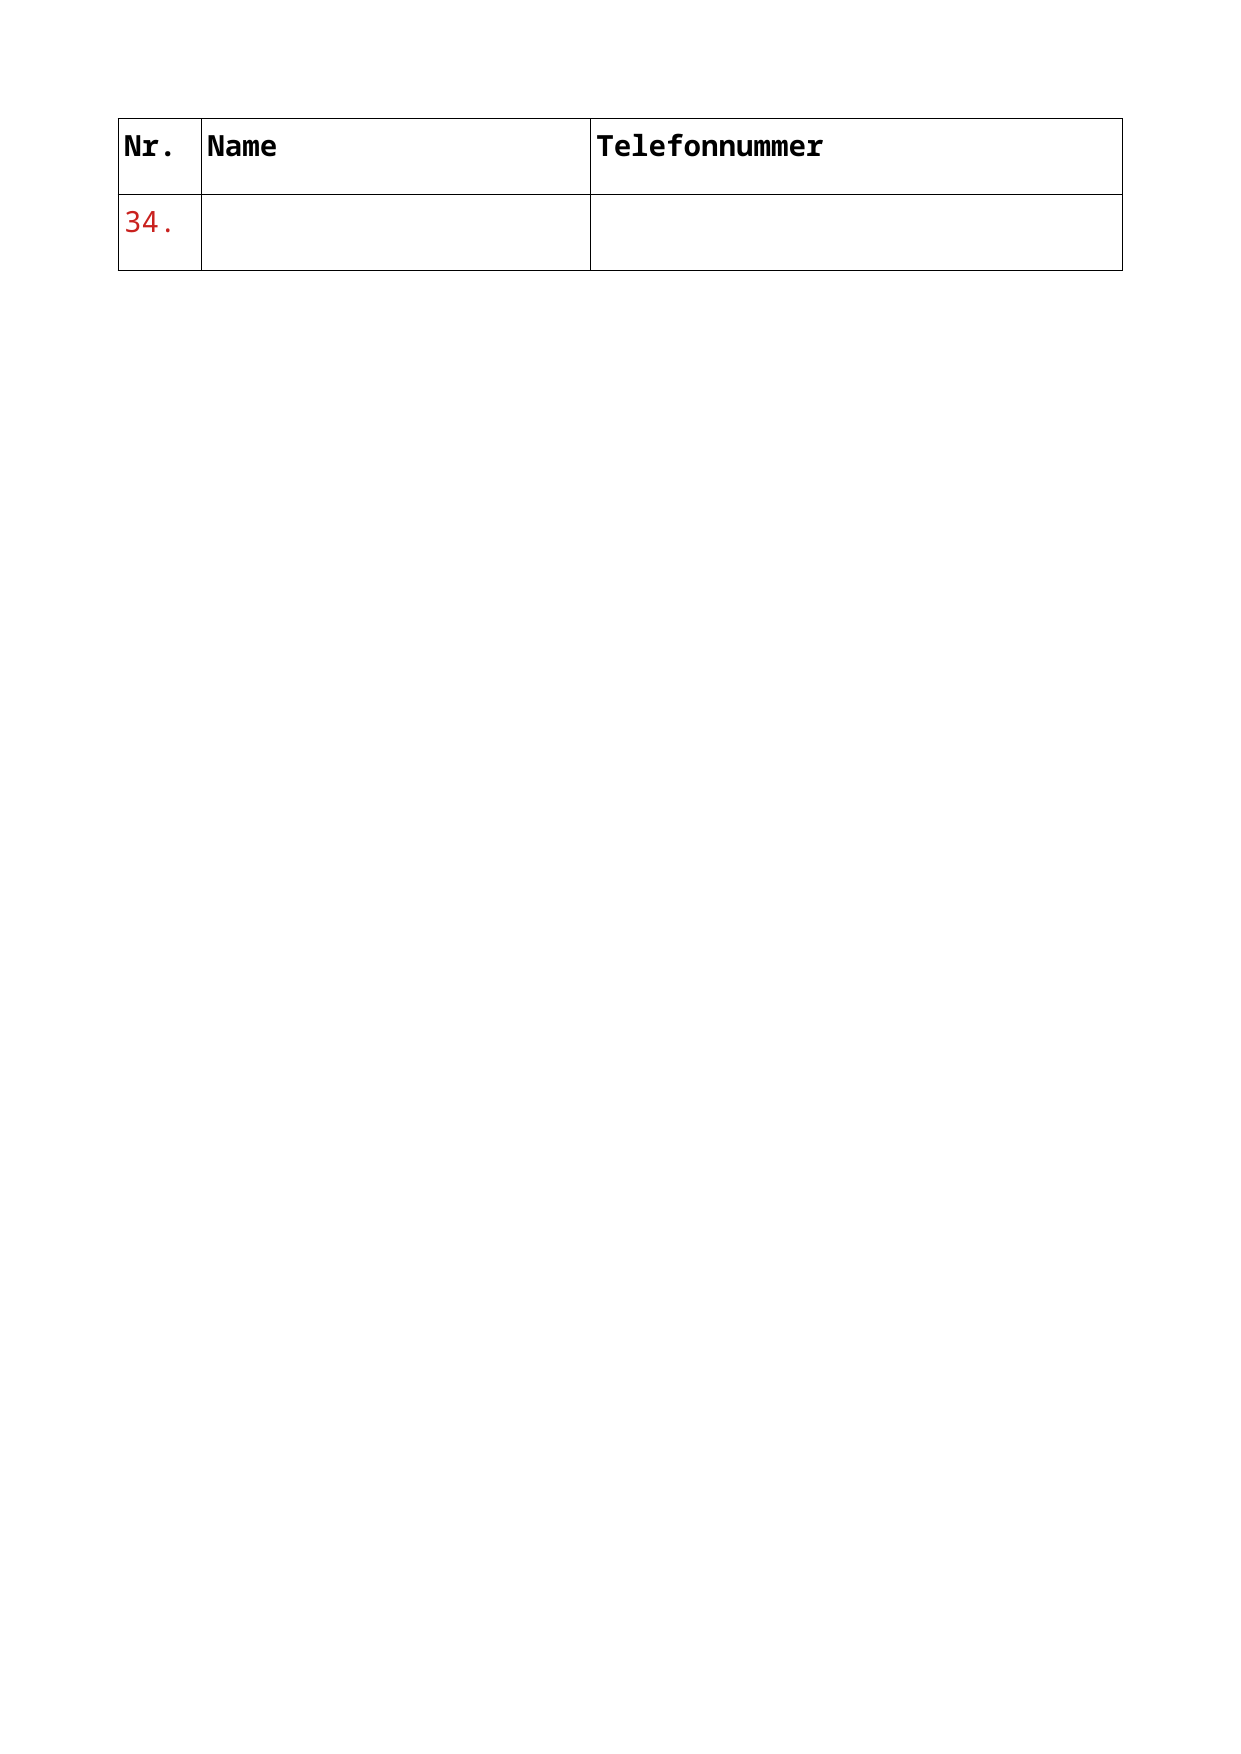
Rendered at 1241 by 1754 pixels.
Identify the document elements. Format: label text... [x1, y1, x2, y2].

table_header Name [202, 119, 590, 194]
table_cell [202, 195, 590, 270]
table_cell 34. [119, 195, 201, 270]
table_header Telefonnummer [591, 119, 1122, 194]
table_cell [591, 195, 1122, 270]
table_header Nr. [119, 119, 201, 194]
